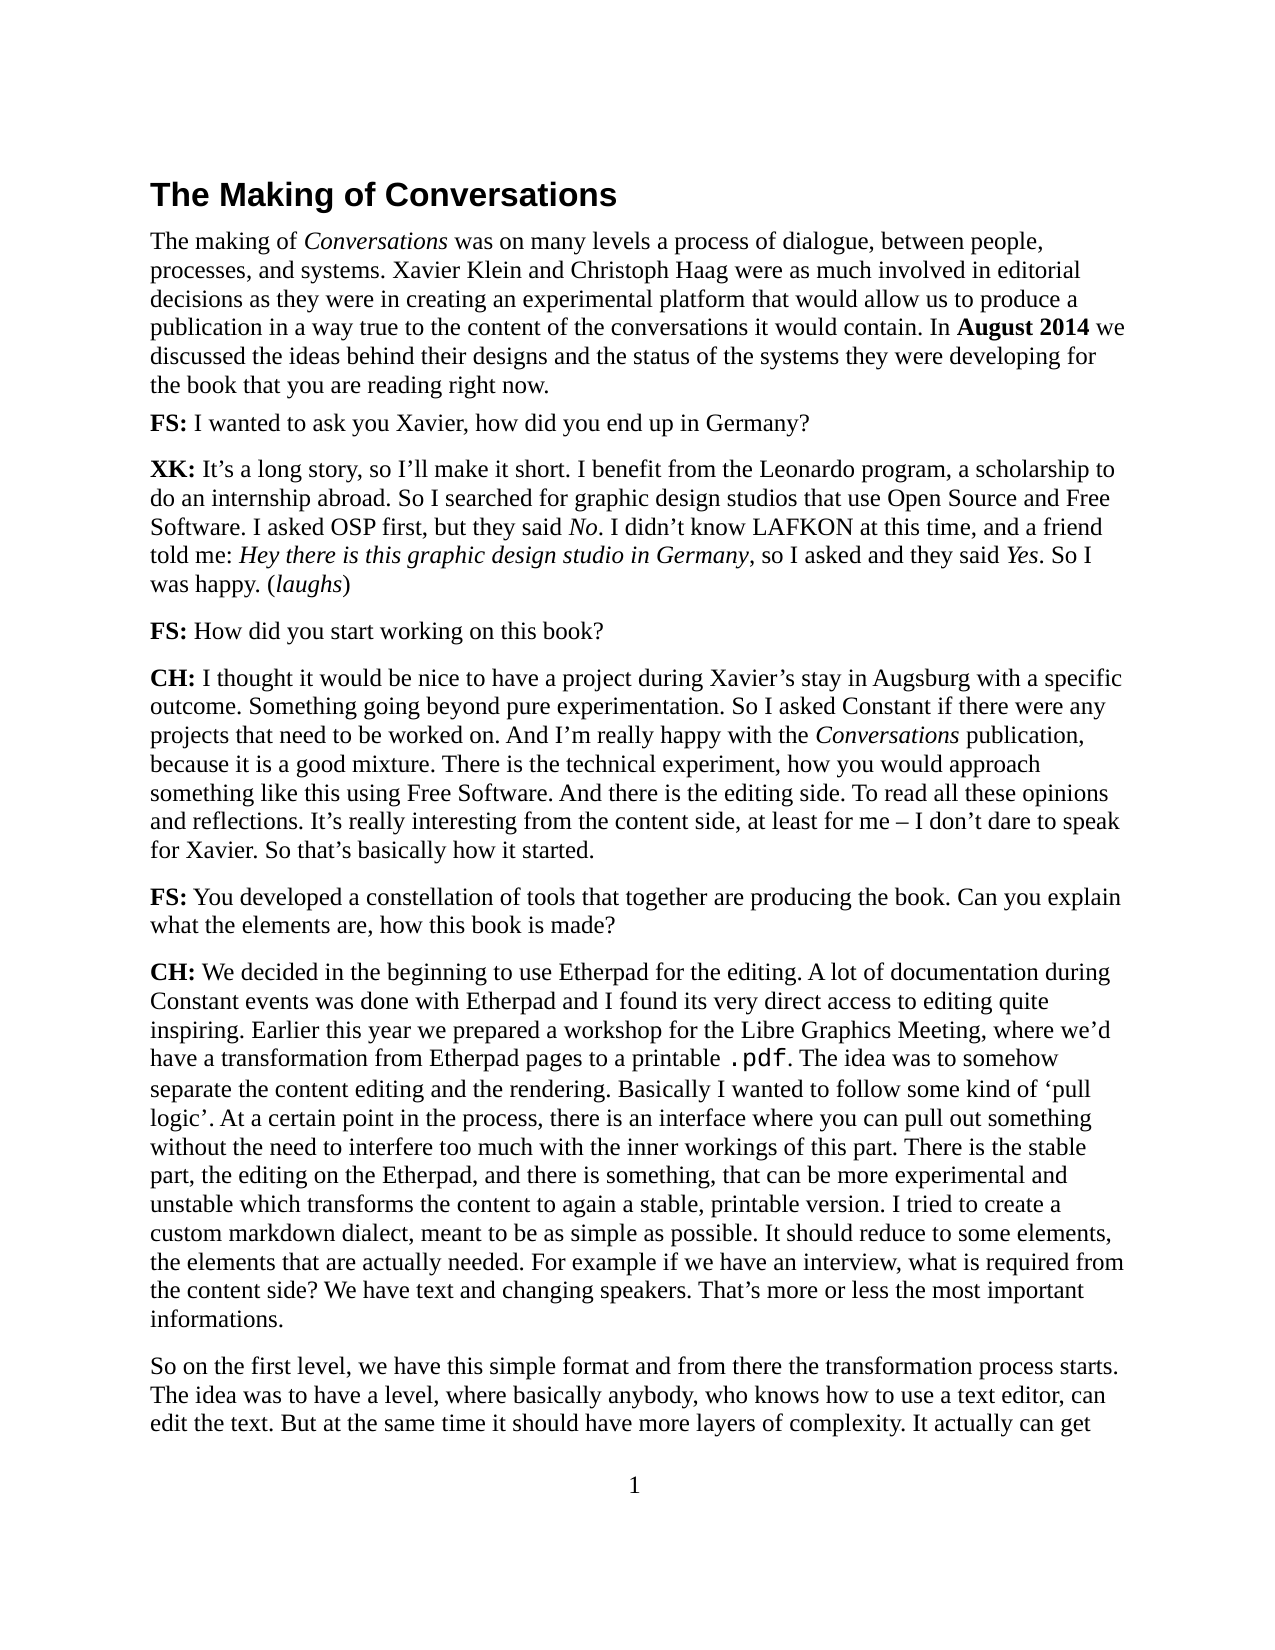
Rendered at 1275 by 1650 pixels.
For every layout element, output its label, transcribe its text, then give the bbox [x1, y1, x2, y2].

text CH: I thought it would be nice to have a project during Xavier’s stay in Augsburg with a specific outcome. Something going beyond pure experimentation. So I asked Constant if there were any projects that need to be worked on. And I’m really happy with the Conversations publication, because it is a good mixture. There is the technical experiment, how you would approach something like this using Free Software. And there is the editing side. To read all these opinions and reflections. It’s really interesting from the content side, at least for me – I don’t dare to speak for Xavier. So that’s basically how it started. [150, 663, 1125, 864]
text FS: You developed a constellation of tools that together are producing the book. Can you explain what the elements are, how this book is made? [150, 882, 1125, 939]
text CH: We decided in the beginning to use Etherpad for the editing. A lot of documentation during Constant events was done with Etherpad and I found its very direct access to editing quite inspiring. Earlier this year we prepared a workshop for the Libre Graphics Meeting, where we’d have a transformation from Etherpad pages to a printable .pdf. The idea was to somehow separate the content editing and the rendering. Basically I wanted to follow some kind of ‘pull logic’. At a certain point in the process, there is an interface where you can pull out something without the need to interfere too much with the inner workings of this part. There is the stable part, the editing on the Etherpad, and there is something, that can be more experimental and unstable which transforms the content to again a stable, printable version. I tried to create a custom markdown dialect, meant to be as simple as possible. It should reduce to some elements, the elements that are actually needed. For example if we have an interview, what is required from the content side? We have text and changing speakers. That’s more or less the most important informations. [150, 957, 1125, 1333]
subtitle The Making of Conversations [150, 175, 1125, 214]
text XK: It’s a long story, so I’ll make it short. I benefit from the Leonardo program, a scholarship to do an internship abroad. So I searched for graphic design studios that use Open Source and Free Software. I asked OSP first, but they said No. I didn’t know LAFKON at this time, and a friend told me: Hey there is this graphic design studio in Germany, so I asked and they said Yes. So I was happy. (laughs) [150, 454, 1125, 598]
text FS: How did you start working on this book? [150, 616, 1125, 645]
text FS: I wanted to ask you Xavier, how did you end up in Germany? [150, 408, 1125, 436]
text So on the first level, we have this simple format and from there the transformation process starts. The idea was to have a level, where basically anybody, who knows how to use a text editor, can edit the text. But at the same time it should have more layers of complexity. It actually can get [150, 1351, 1125, 1437]
text The making of Conversations was on many levels a process of dialogue, between people, processes, and systems. Xavier Klein and Christoph Haag were as much involved in editorial decisions as they were in creating an experimental platform that would allow us to produce a publication in a way true to the content of the conversations it would contain. In August 2014 we discussed the ideas behind their designs and the status of the systems they were developing for the book that you are reading right now. [150, 226, 1125, 399]
